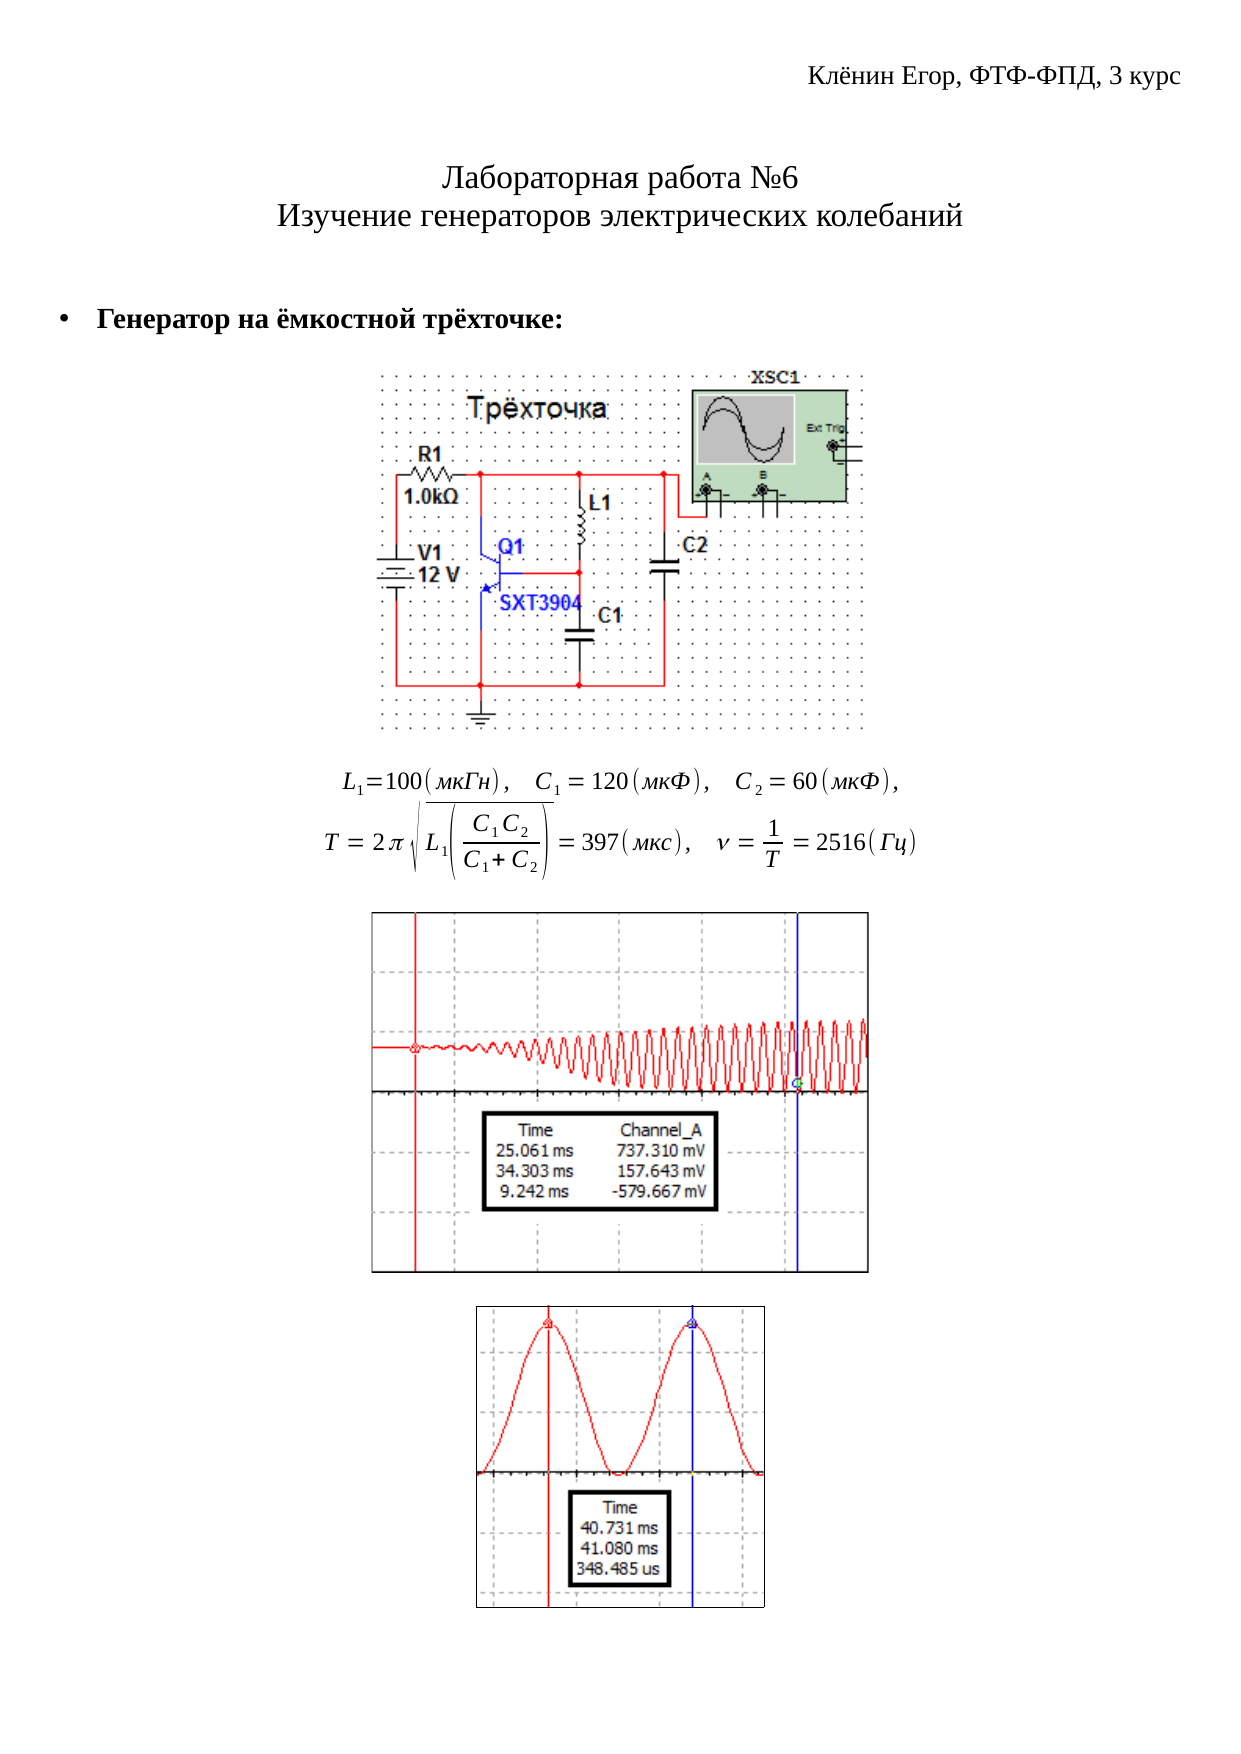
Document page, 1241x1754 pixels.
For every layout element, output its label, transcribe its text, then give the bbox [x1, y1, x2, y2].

picture [371, 912, 869, 1273]
text Изучение генераторов электрических колебаний [59, 196, 1181, 234]
picture [374, 368, 866, 734]
text Клёнин Егор, ФТФ-ФПД, 3 курс [59, 59, 1181, 90]
list Генератор на ёмкостной трёхточке: [59, 301, 1181, 335]
picture [477, 1307, 764, 1607]
text Лабораторная работа №6 [59, 157, 1181, 196]
